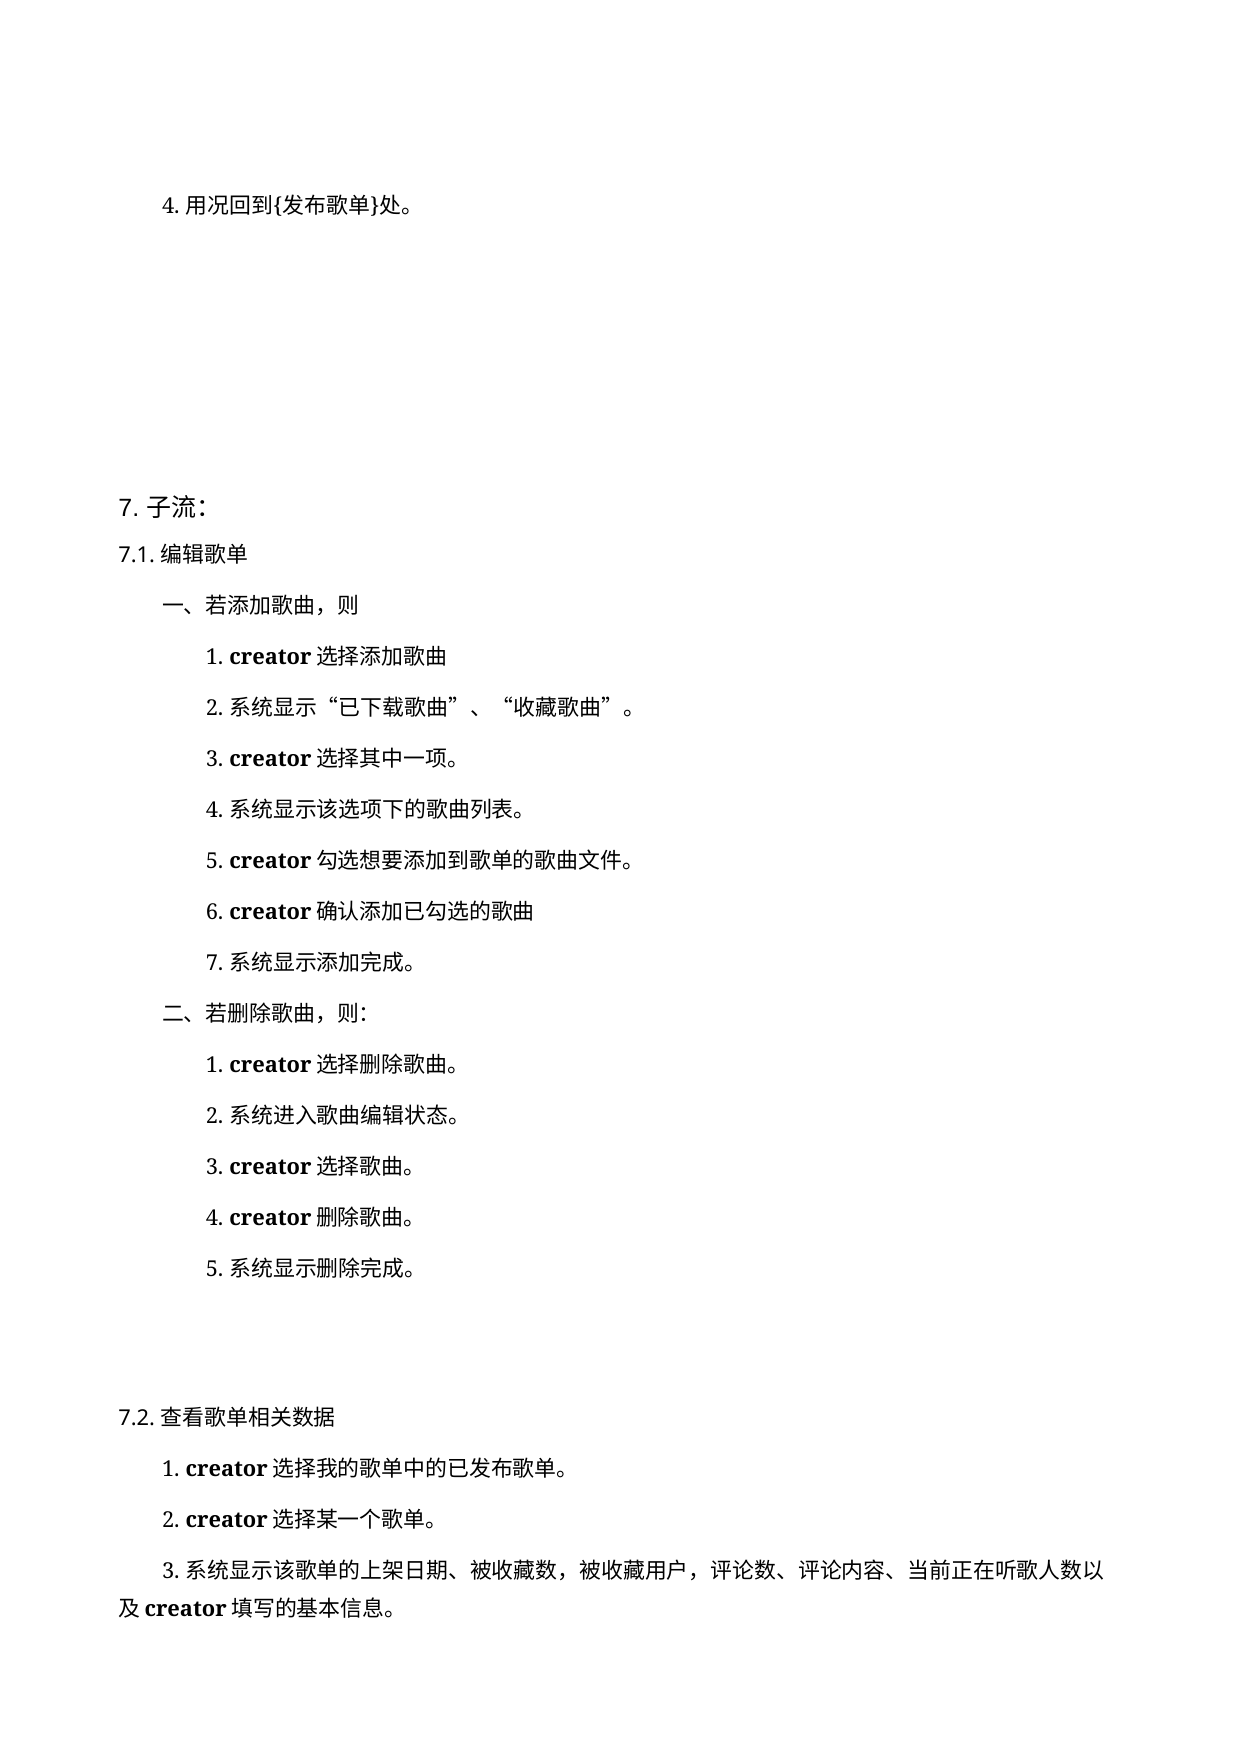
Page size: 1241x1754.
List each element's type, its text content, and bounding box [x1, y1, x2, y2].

text 6. creator确认添加已勾选的歌曲 [118, 894, 1122, 926]
text 7.1. 编辑歌单 [118, 537, 1122, 569]
text 二、若删除歌曲，则： [118, 996, 1122, 1028]
text 5. 系统显示删除完成。 [118, 1251, 1122, 1283]
text 3. creator选择其中一项。 [118, 741, 1122, 773]
text 7. 系统显示添加完成。 [118, 945, 1122, 977]
text 3. 系统显示该歌单的上架日期、被收藏数，被收藏用户，评论数、评论内容、当前正在听歌人数以及creator填写的基本信息。 [118, 1553, 1122, 1622]
text 5. creator勾选想要添加到歌单的歌曲文件。 [118, 843, 1122, 875]
text 1. creator选择删除歌曲。 [118, 1047, 1122, 1079]
text 一、若添加歌曲，则 [118, 588, 1122, 620]
text 1. creator选择我的歌单中的已发布歌单。 [118, 1451, 1122, 1482]
text 4. 系统显示该选项下的歌曲列表。 [118, 792, 1122, 824]
text 2. 系统进入歌曲编辑状态。 [118, 1098, 1122, 1130]
text 3. creator选择歌曲。 [118, 1149, 1122, 1181]
text 4. 用况回到{发布歌单}处。 [118, 188, 1122, 219]
text 4. creator删除歌曲。 [118, 1200, 1122, 1232]
text 2. creator选择某一个歌单。 [118, 1502, 1122, 1533]
text 2. 系统显示“已下载歌曲”、“收藏歌曲”。 [118, 690, 1122, 722]
text 7.2. 查看歌单相关数据 [118, 1399, 1122, 1431]
subtitle 子流： [118, 487, 1122, 523]
text 1. creator选择添加歌曲 [118, 639, 1122, 671]
